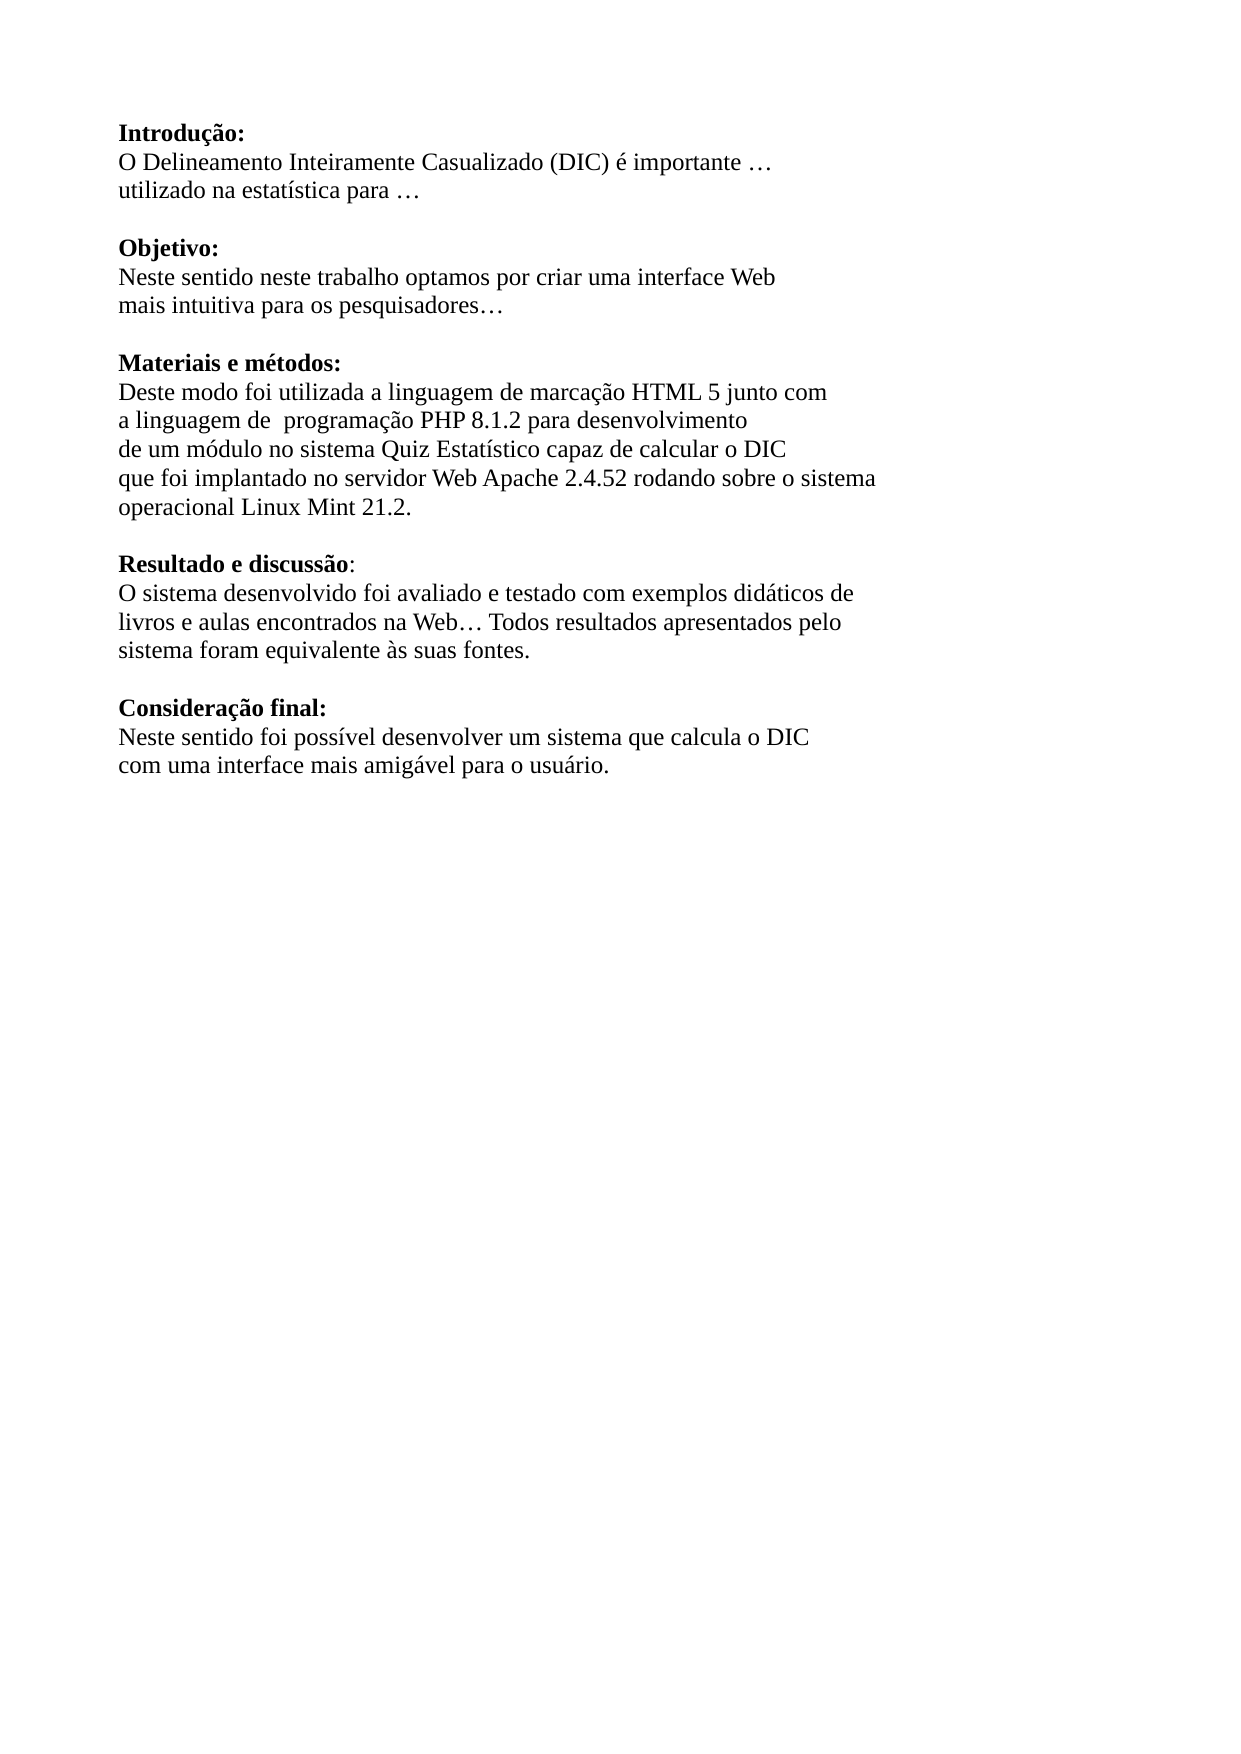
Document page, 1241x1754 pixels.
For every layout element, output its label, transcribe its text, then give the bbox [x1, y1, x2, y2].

text Introdução: [118, 118, 1122, 147]
text Deste modo foi utilizada a linguagem de marcação HTML 5 junto com [118, 377, 1122, 406]
text livros e aulas encontrados na Web… Todos resultados apresentados pelo [118, 607, 1122, 636]
text com uma interface mais amigável para o usuário. [118, 751, 1122, 779]
text mais intuitiva para os pesquisadores… [118, 291, 1122, 319]
text utilizado na estatística para … [118, 176, 1122, 204]
text de um módulo no sistema Quiz Estatístico capaz de calcular o DIC [118, 434, 1122, 463]
text Materiais e métodos: [118, 348, 1122, 377]
text Neste sentido neste trabalho optamos por criar uma interface Web [118, 262, 1122, 291]
text O sistema desenvolvido foi avaliado e testado com exemplos didáticos de [118, 578, 1122, 607]
text Neste sentido foi possível desenvolver um sistema que calcula o DIC [118, 722, 1122, 751]
text Resultado e discussão: [118, 549, 1122, 578]
text O Delineamento Inteiramente Casualizado (DIC) é importante … [118, 147, 1122, 176]
text Consideração final: [118, 693, 1122, 722]
text operacional Linux Mint 21.2. [118, 492, 1122, 521]
text a linguagem de programação PHP 8.1.2 para desenvolvimento [118, 406, 1122, 434]
text sistema foram equivalente às suas fontes. [118, 636, 1122, 664]
text Objetivo: [118, 233, 1122, 262]
text que foi implantado no servidor Web Apache 2.4.52 rodando sobre o sistema [118, 463, 1122, 492]
